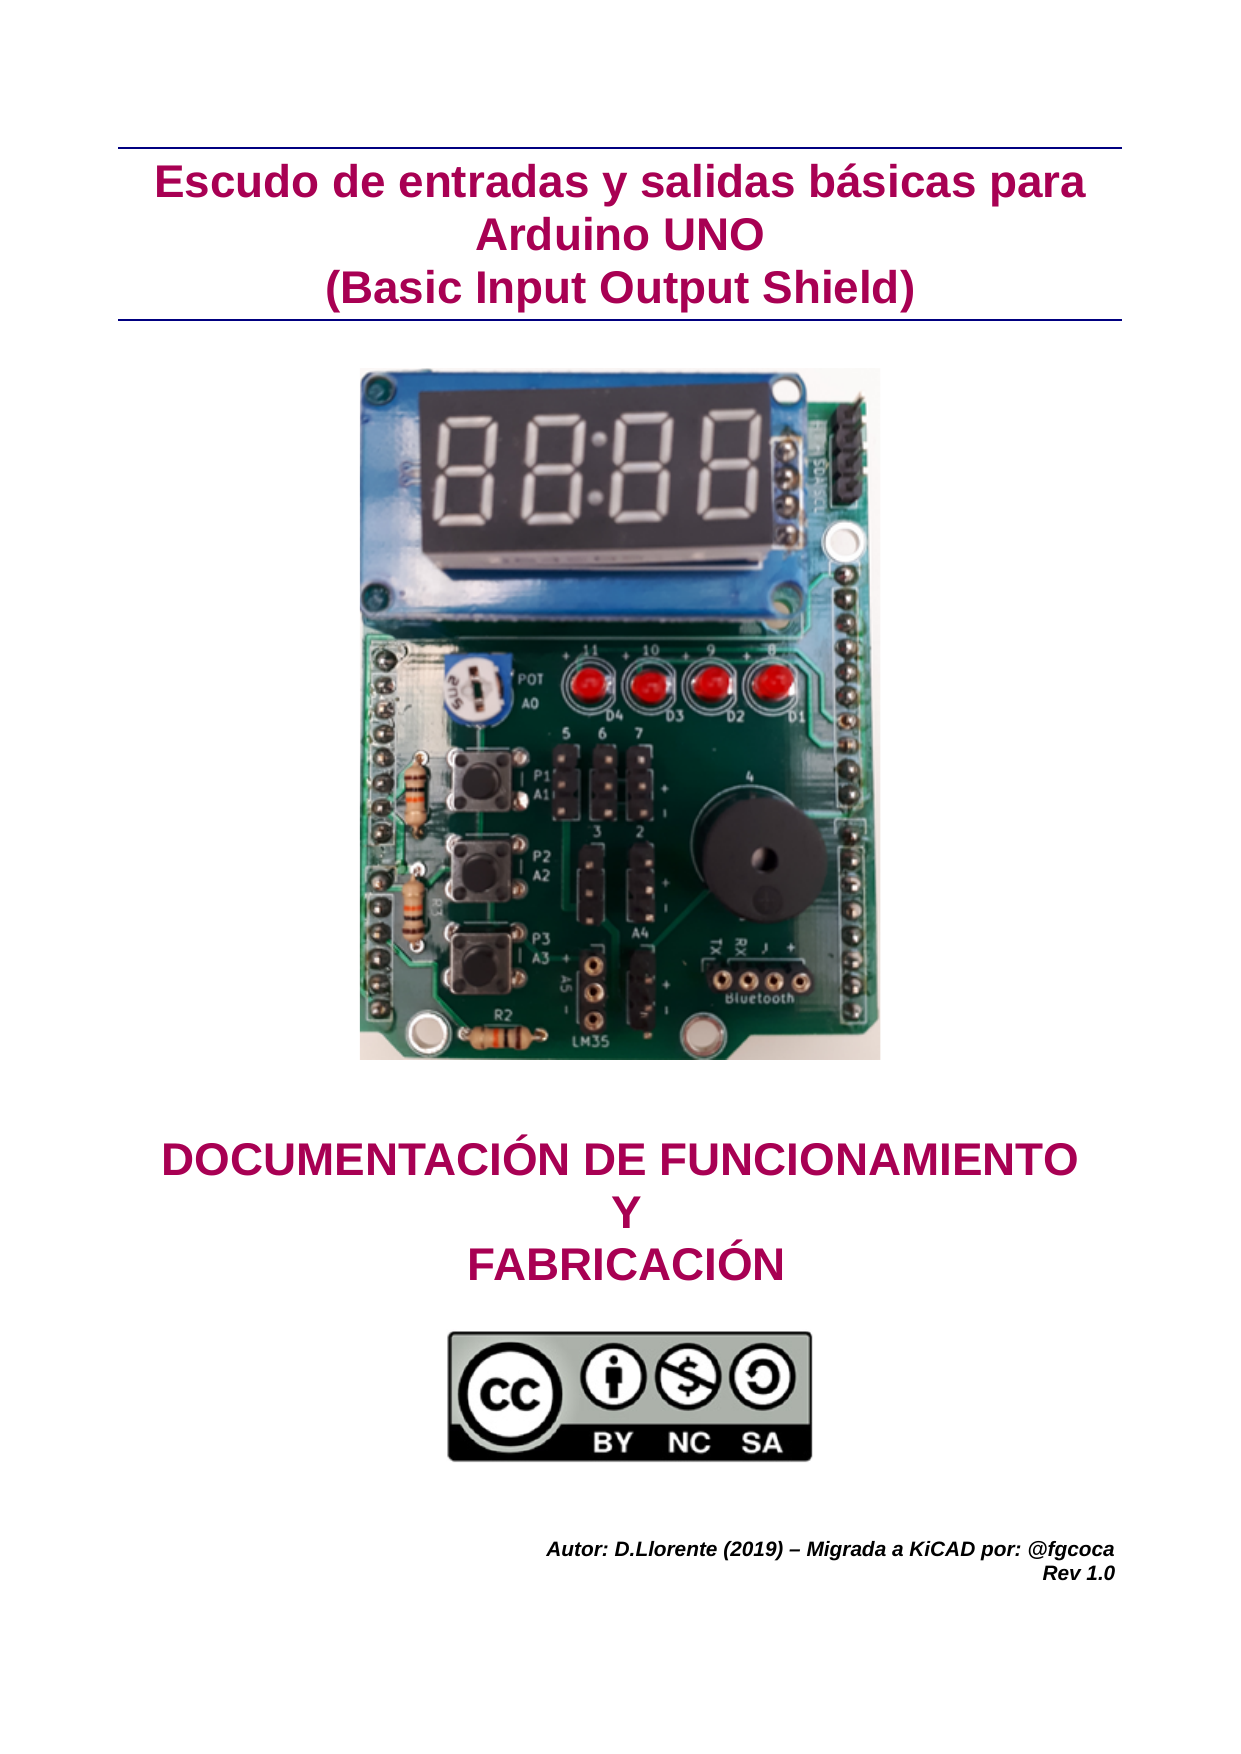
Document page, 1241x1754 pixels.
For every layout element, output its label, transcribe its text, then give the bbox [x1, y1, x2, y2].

picture [441, 1320, 822, 1468]
table_header DOCUMENTACIÓN DE FUNCIONAMIENTO Y FABRICACIÓN [118, 1127, 1123, 1467]
table_header Escudo de entradas y salidas básicas para Arduino UNO (Basic Input Output Shield) [118, 149, 1122, 318]
picture [359, 368, 881, 1060]
table_cell Autor: D.Llorente (2019) – Migrada a KiCAD por: @fgcoca Rev 1.0 [118, 1531, 1123, 1590]
table_header [118, 1468, 1123, 1531]
